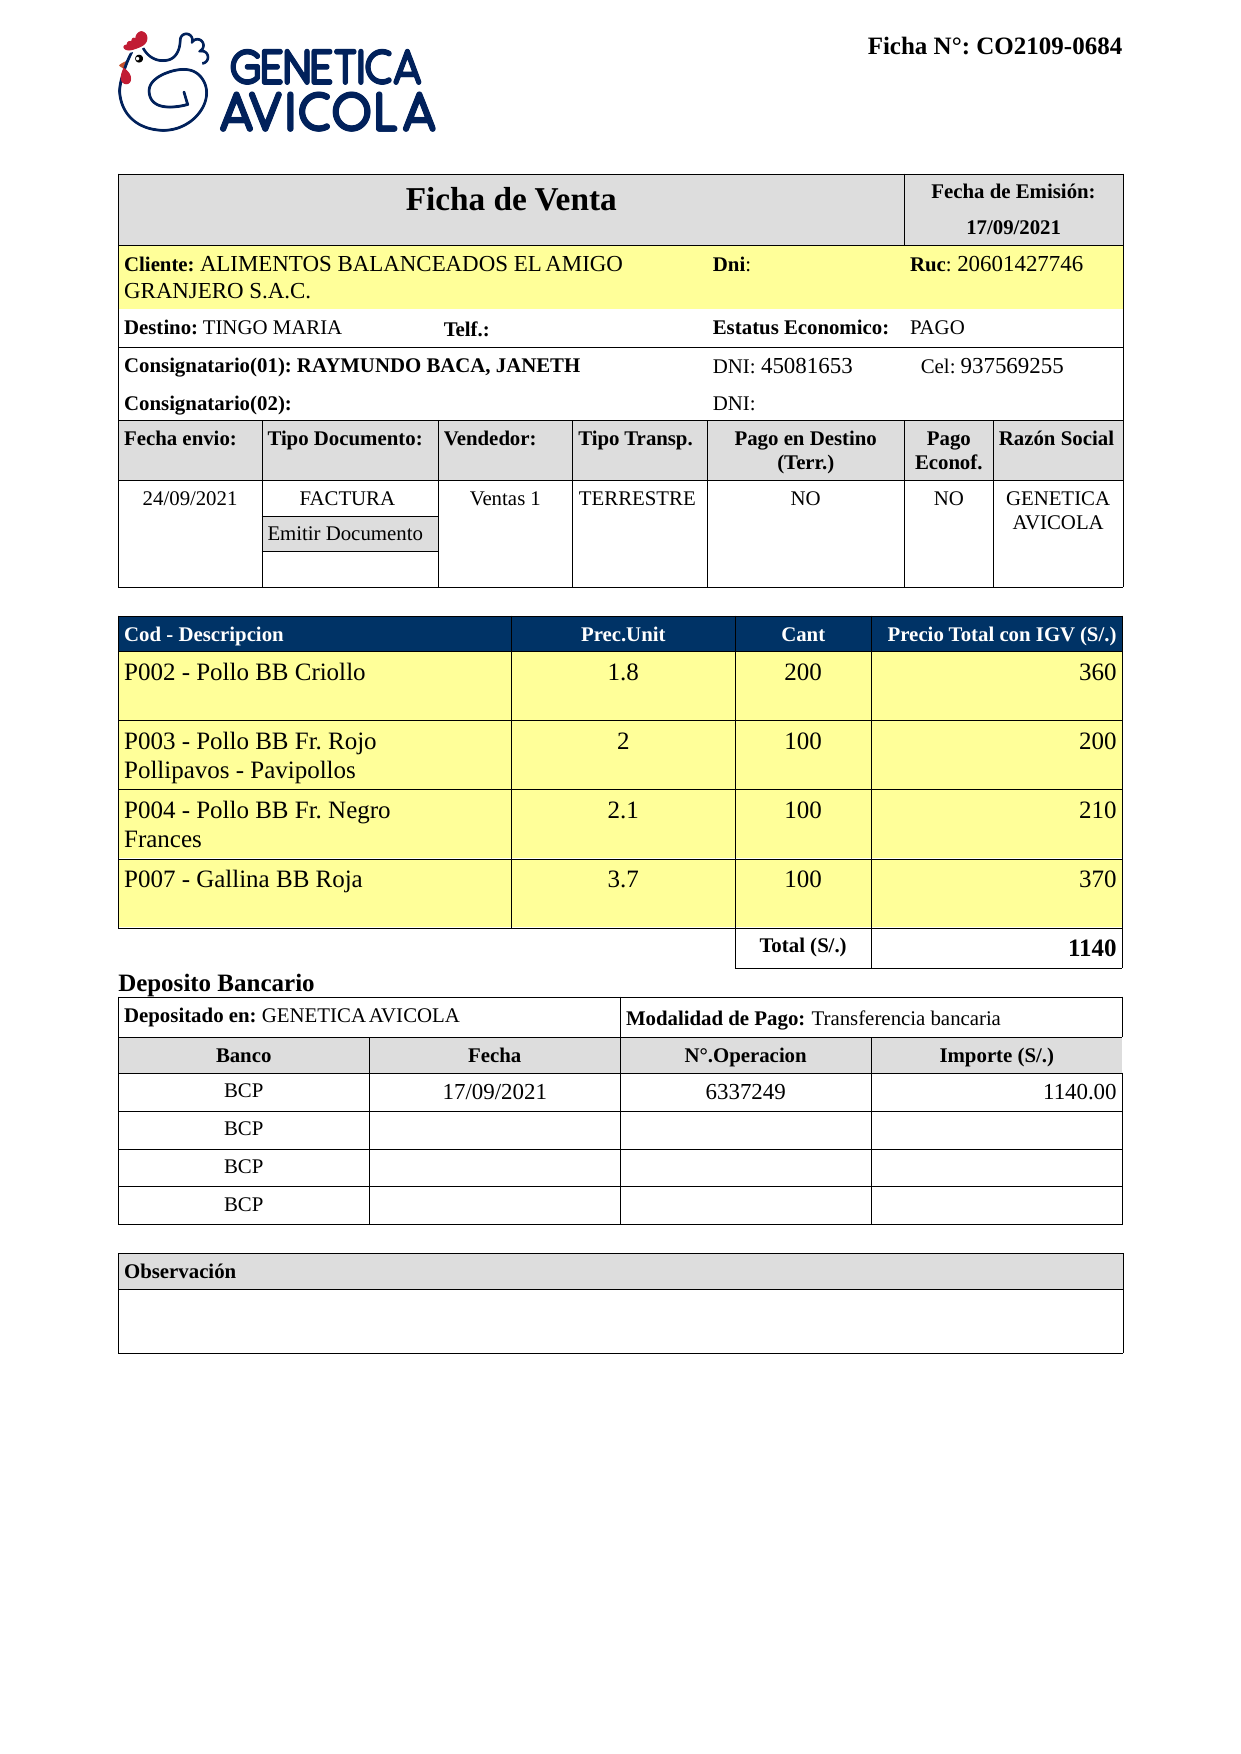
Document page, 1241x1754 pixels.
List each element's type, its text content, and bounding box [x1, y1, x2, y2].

table_cell Tipo Documento: [263, 421, 438, 480]
table_cell DNI: [707, 385, 1123, 420]
table_cell 100 [736, 721, 871, 789]
table_cell P002 - Pollo BB Criollo [119, 652, 511, 720]
table_cell Razón Social [994, 421, 1123, 480]
table_cell N°.Operacion [621, 1038, 871, 1073]
table_cell 6337249 [621, 1074, 871, 1111]
table_cell 3.7 [512, 860, 735, 927]
table_cell NO [708, 481, 904, 587]
text Deposito Bancario [118, 968, 1122, 997]
table_cell NO [905, 481, 993, 587]
table_cell 210 [872, 790, 1122, 858]
table_cell Dni: [707, 246, 904, 309]
table_cell Vendedor: [439, 421, 572, 480]
table_cell 17/09/2021 [370, 1074, 620, 1111]
table_cell 360 [872, 652, 1122, 720]
table_cell DNI: 45081653 [707, 348, 915, 385]
table_cell 2.1 [512, 790, 735, 858]
table_cell [370, 1187, 620, 1224]
table_header Cant [736, 617, 871, 651]
table_cell 2 [512, 721, 735, 789]
table_cell [119, 1290, 1123, 1353]
table_cell [370, 1150, 620, 1186]
table_header Ficha de Venta [119, 175, 904, 245]
table_cell [263, 552, 438, 587]
table_header Modalidad de Pago: Transferencia bancaria [621, 998, 1122, 1037]
table_header Observación [119, 1254, 1123, 1289]
table_cell 100 [736, 860, 871, 927]
table_cell 200 [872, 721, 1122, 789]
table_cell Estatus Economico: [707, 309, 904, 347]
table_cell Ventas 1 [439, 481, 572, 587]
table_cell Destino: TINGO MARIA [119, 309, 438, 347]
table_cell [621, 1150, 871, 1186]
table_cell [872, 1112, 1122, 1148]
table_cell 17/09/2021 [905, 209, 1123, 245]
table_cell [621, 1112, 871, 1148]
table_cell 100 [736, 790, 871, 858]
table_cell Consignatario(01): RAYMUNDO BACA, JANETH [119, 348, 707, 385]
table_cell P004 - Pollo BB Fr. Negro Frances [119, 790, 511, 858]
table_cell Fecha envio: [119, 421, 262, 480]
table_cell BCP [119, 1150, 369, 1186]
table_header Fecha de Emisión: [905, 175, 1123, 209]
table_header Cod - Descripcion [119, 617, 511, 651]
table_header Depositado en: GENETICA AVICOLA [119, 998, 620, 1037]
table_cell Total (S/.) [736, 929, 871, 968]
table_cell Cel: 937569255 [915, 348, 1123, 385]
table_cell GENETICA AVICOLA [994, 481, 1123, 587]
table_cell 370 [872, 860, 1122, 927]
picture [118, 31, 436, 132]
table_cell [872, 1150, 1122, 1186]
table_cell Ruc: 20601427746 [904, 246, 1123, 309]
table_cell Consignatario(02): [119, 385, 707, 420]
table_cell Fecha [370, 1038, 620, 1073]
table_cell Emitir Documento [263, 517, 438, 551]
table_cell Cliente: ALIMENTOS BALANCEADOS EL AMIGO GRANJERO S.A.C. [119, 246, 707, 309]
table_cell [872, 1187, 1122, 1224]
table_cell P007 - Gallina BB Roja [119, 860, 511, 927]
table_cell [118, 929, 511, 968]
table_header Precio Total con IGV (S/.) [872, 617, 1122, 651]
table_cell Pago Econof. [905, 421, 993, 480]
table_cell BCP [119, 1187, 369, 1224]
table_cell BCP [119, 1074, 369, 1111]
table_cell 1140.00 [872, 1074, 1122, 1111]
table_cell 200 [736, 652, 871, 720]
table_cell 1.8 [512, 652, 735, 720]
table_cell PAGO [904, 309, 1123, 347]
table_cell Telf.: [438, 309, 707, 347]
table_cell 24/09/2021 [119, 481, 262, 587]
table_cell TERRESTRE [573, 481, 707, 587]
table_header Prec.Unit [512, 617, 735, 651]
table_cell Pago en Destino (Terr.) [708, 421, 904, 480]
table_cell FACTURA [263, 481, 438, 516]
table_cell BCP [119, 1112, 369, 1148]
table_cell [621, 1187, 871, 1224]
table_cell P003 - Pollo BB Fr. Rojo Pollipavos - Pavipollos [119, 721, 511, 789]
table_cell Banco [119, 1038, 369, 1073]
table_cell Importe (S/.) [872, 1038, 1122, 1073]
table_cell 1140 [872, 929, 1122, 968]
table_cell Tipo Transp. [573, 421, 707, 480]
table_cell [370, 1112, 620, 1148]
table_cell [511, 929, 735, 968]
